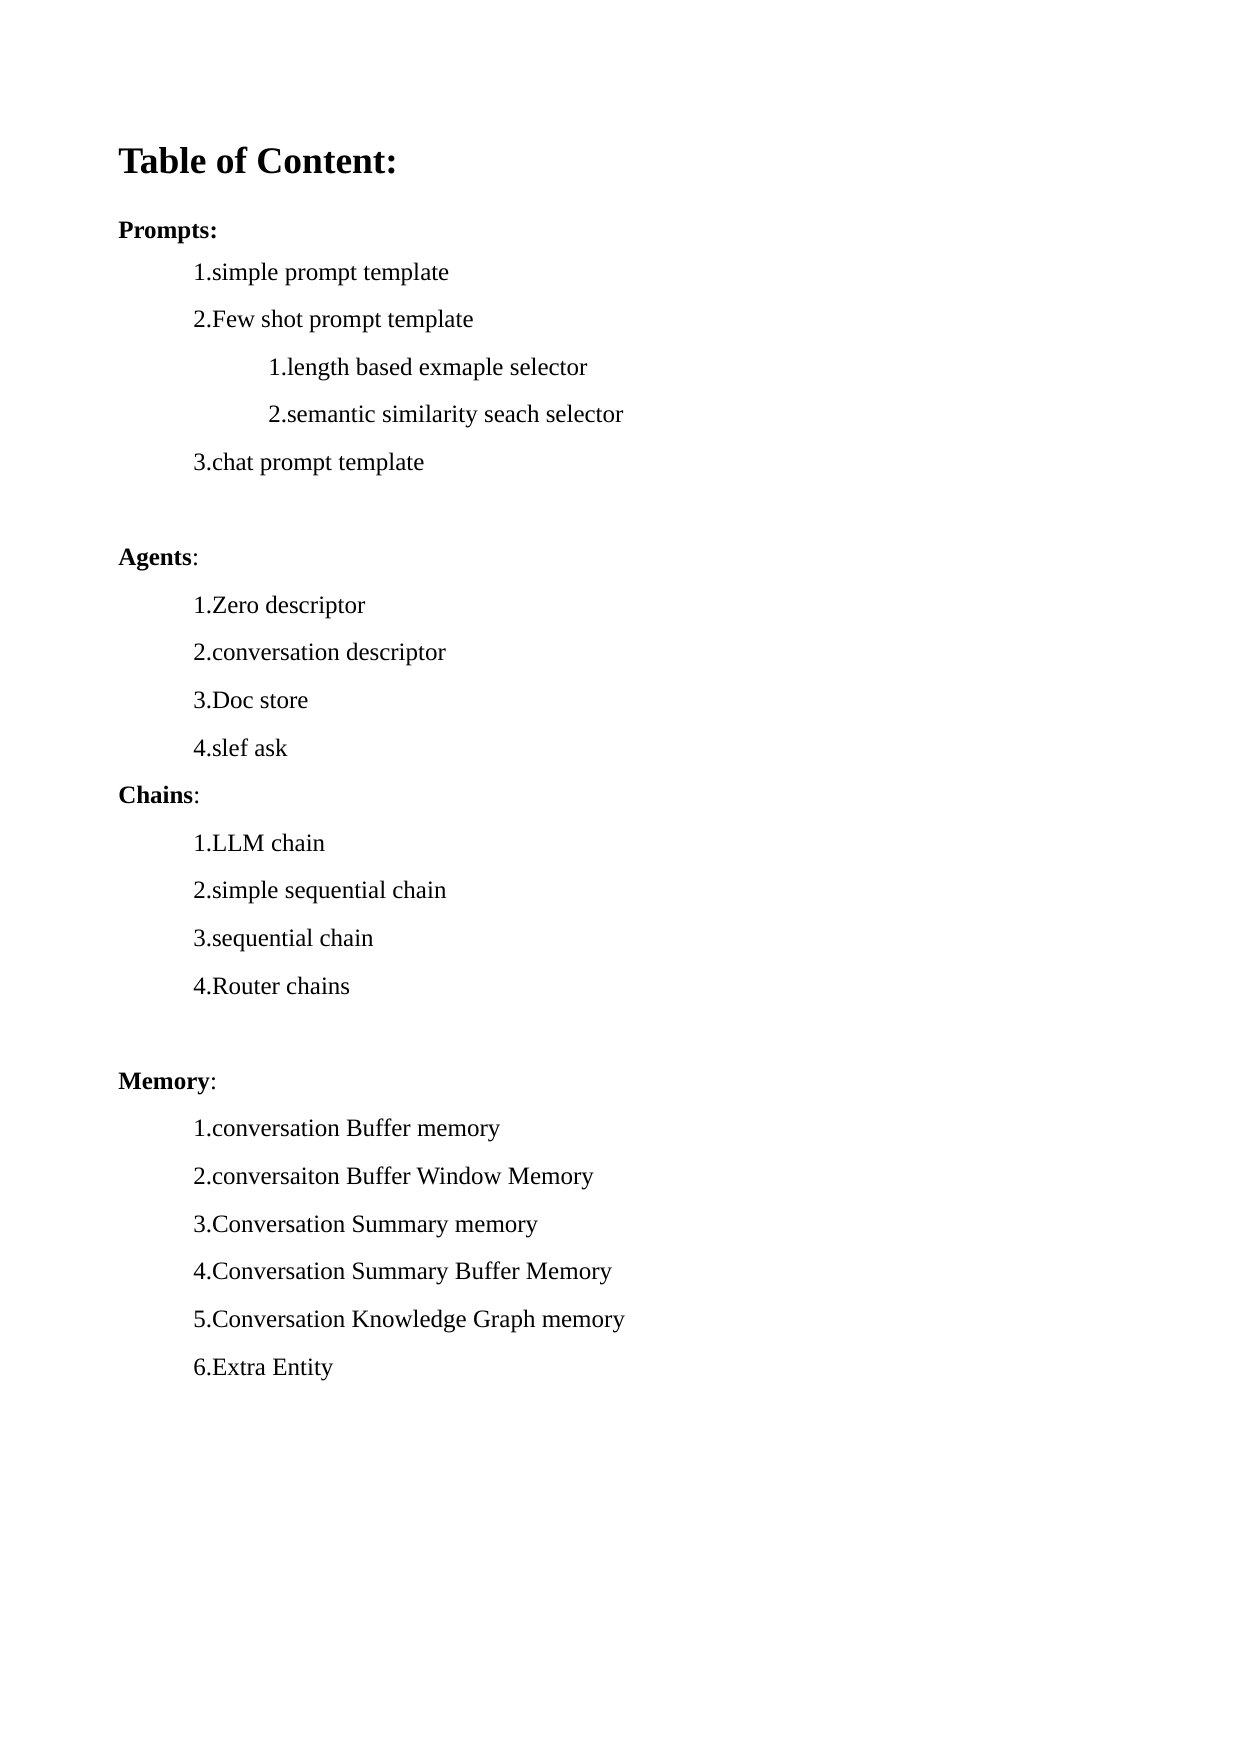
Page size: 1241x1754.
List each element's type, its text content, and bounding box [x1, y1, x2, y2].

text Chains: [118, 780, 1122, 809]
subtitle Prompts: [118, 215, 1122, 244]
text Memory: [118, 1066, 1122, 1095]
text Agents: [118, 542, 1122, 571]
subtitle Table of Content: [118, 139, 1122, 182]
text 3.Doc store [118, 685, 1122, 714]
text 1.simple prompt template [118, 257, 1122, 285]
text 3.chat prompt template [118, 447, 1122, 476]
text 1.length based exmaple selector [118, 352, 1122, 381]
text 3.sequential chain [118, 923, 1122, 952]
text 4.Conversation Summary Buffer Memory [118, 1256, 1122, 1285]
text 1.LLM chain [118, 828, 1122, 857]
text 4.slef ask [118, 733, 1122, 761]
text 2.Few shot prompt template [118, 304, 1122, 333]
text 5.Conversation Knowledge Graph memory [118, 1304, 1122, 1333]
text 1.conversation Buffer memory [118, 1113, 1122, 1142]
text 2.semantic similarity seach selector [118, 399, 1122, 428]
text 6.Extra Entity [118, 1352, 1122, 1380]
text 3.Conversation Summary memory [118, 1209, 1122, 1237]
text 1.Zero descriptor [118, 590, 1122, 619]
text 4.Router chains [118, 971, 1122, 999]
text 2.conversaiton Buffer Window Memory [118, 1161, 1122, 1190]
text 2.simple sequential chain [118, 876, 1122, 904]
text 2.conversation descriptor [118, 637, 1122, 666]
